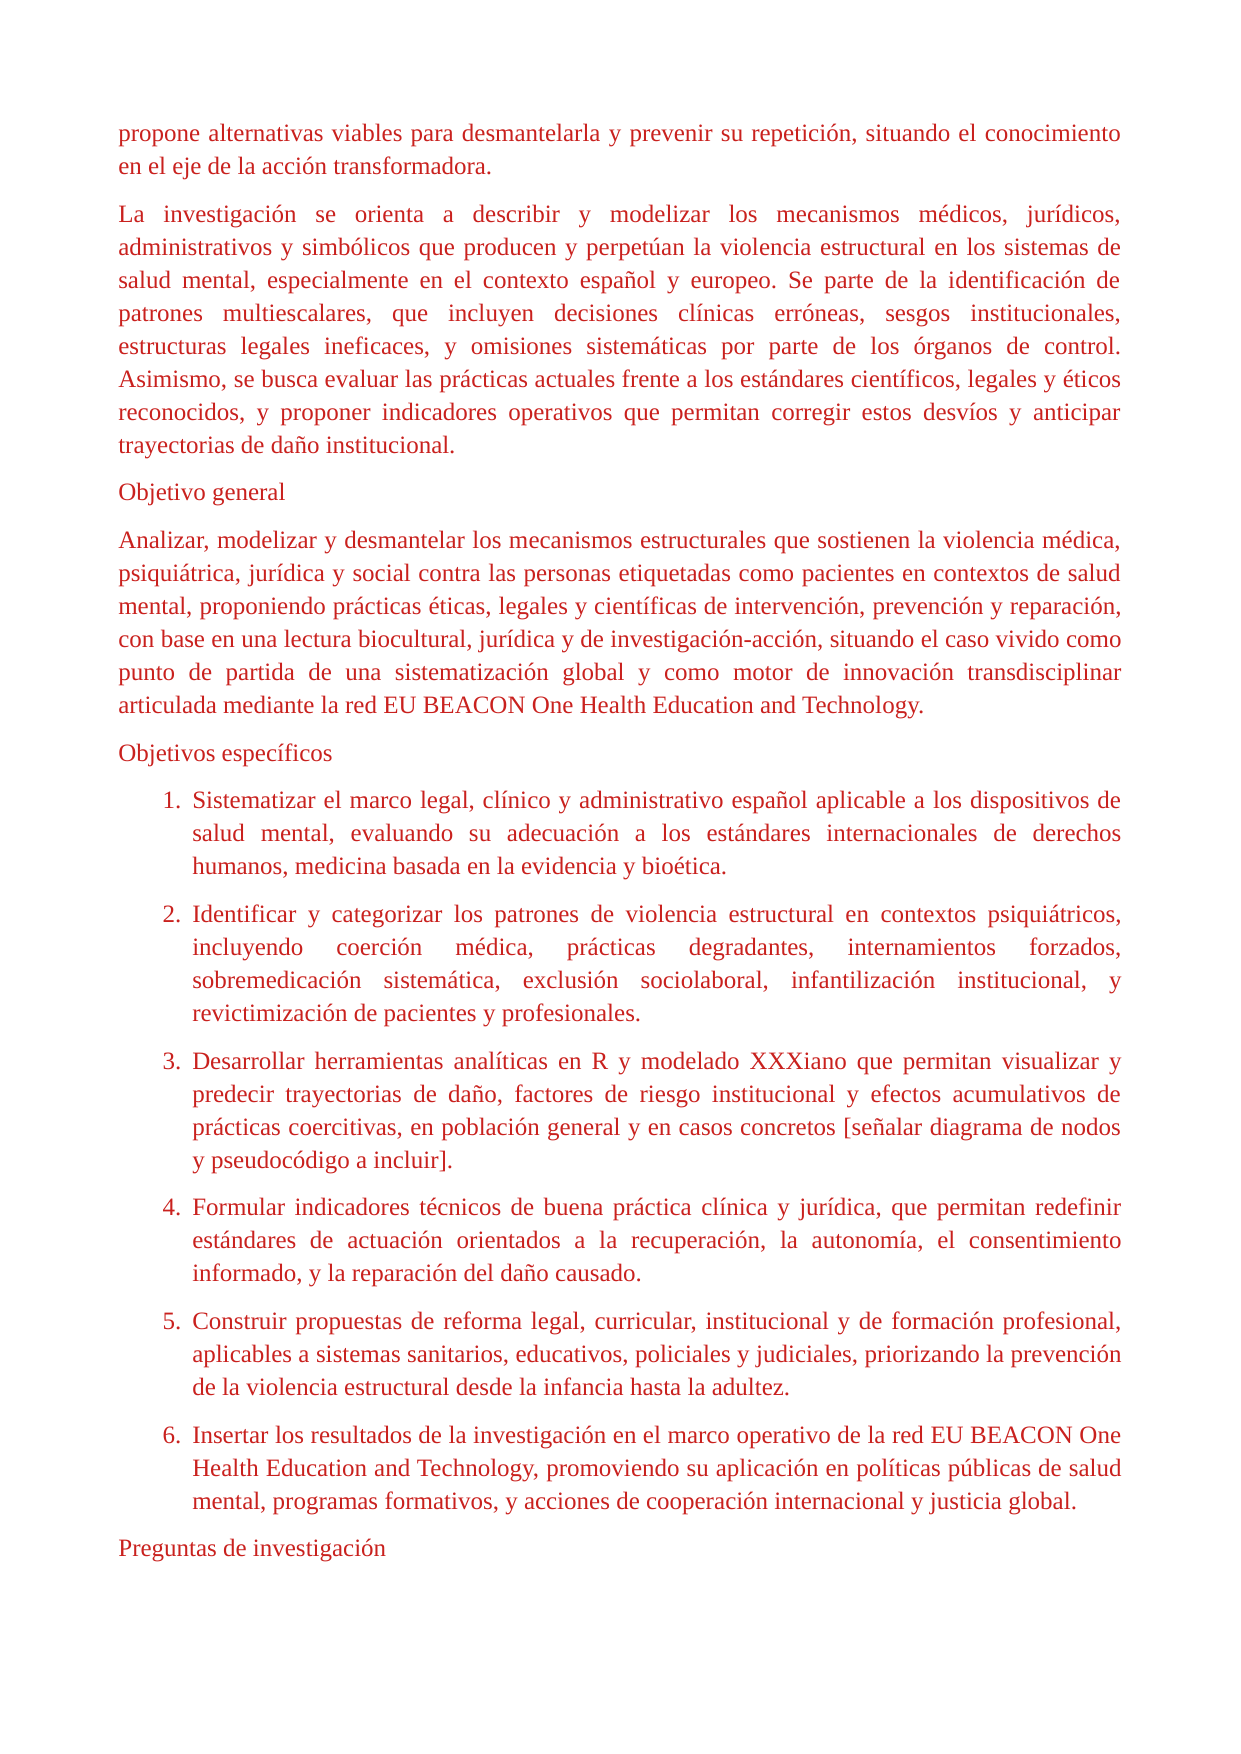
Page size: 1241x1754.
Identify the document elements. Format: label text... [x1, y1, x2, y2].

list Construir propuestas de reforma legal, curricular, institucional y de formación profesional, aplicables a sistemas sanitarios, educativos, policiales y judiciales, priorizando la prevención de la violencia estructural desde la infancia hasta la adultez. [162, 1306, 1122, 1401]
list Formular indicadores técnicos de buena práctica clínica y jurídica, que permitan redefinir estándares de actuación orientados a la recuperación, la autonomía, el consentimiento informado, y la reparación del daño causado. [162, 1192, 1122, 1287]
list Identificar y categorizar los patrones de violencia estructural en contextos psiquiátricos, incluyendo coerción médica, prácticas degradantes, internamientos forzados, sobremedicación sistemática, exclusión sociolaboral, infantilización institucional, y revictimización de pacientes y profesionales. [162, 899, 1122, 1027]
text Objetivos específicos [118, 738, 1122, 767]
list Insertar los resultados de la investigación en el marco operativo de la red EU BEACON One Health Education and Technology, promoviendo su aplicación en políticas públicas de salud mental, programas formativos, y acciones de cooperación internacional y justicia global. [162, 1420, 1122, 1514]
text Preguntas de investigación [118, 1533, 1122, 1562]
text La investigación se orienta a describir y modelizar los mecanismos médicos, jurídicos, administrativos y simbólicos que producen y perpetúan la violencia estructural en los sistemas de salud mental, especialmente en el contexto español y europeo. Se parte de la identificación de patrones multiescalares, que incluyen decisiones clínicas erróneas, sesgos institucionales, estructuras legales ineficaces, y omisiones sistemáticas por parte de los órganos de control. Asimismo, se busca evaluar las prácticas actuales frente a los estándares científicos, legales y éticos reconocidos, y proponer indicadores operativos que permitan corregir estos desvíos y anticipar trayectorias de daño institucional. [118, 199, 1122, 459]
list Sistematizar el marco legal, clínico y administrativo español aplicable a los dispositivos de salud mental, evaluando su adecuación a los estándares internacionales de derechos humanos, medicina basada en la evidencia y bioética. [162, 785, 1122, 880]
list Desarrollar herramientas analíticas en R y modelado XXXiano que permitan visualizar y predecir trayectorias de daño, factores de riesgo institucional y efectos acumulativos de prácticas coercitivas, en población general y en casos concretos [señalar diagrama de nodos y pseudocódigo a incluir]. [162, 1046, 1122, 1173]
text propone alternativas viables para desmantelarla y prevenir su repetición, situando el conocimiento en el eje de la acción transformadora. [118, 118, 1122, 180]
text Objetivo general [118, 477, 1122, 506]
text Analizar, modelizar y desmantelar los mecanismos estructurales que sostienen la violencia médica, psiquiátrica, jurídica y social contra las personas etiquetadas como pacientes en contextos de salud mental, proponiendo prácticas éticas, legales y científicas de intervención, prevención y reparación, con base en una lectura biocultural, jurídica y de investigación-acción, situando el caso vivido como punto de partida de una sistematización global y como motor de innovación transdisciplinar articulada mediante la red EU BEACON One Health Education and Technology. [118, 525, 1122, 719]
